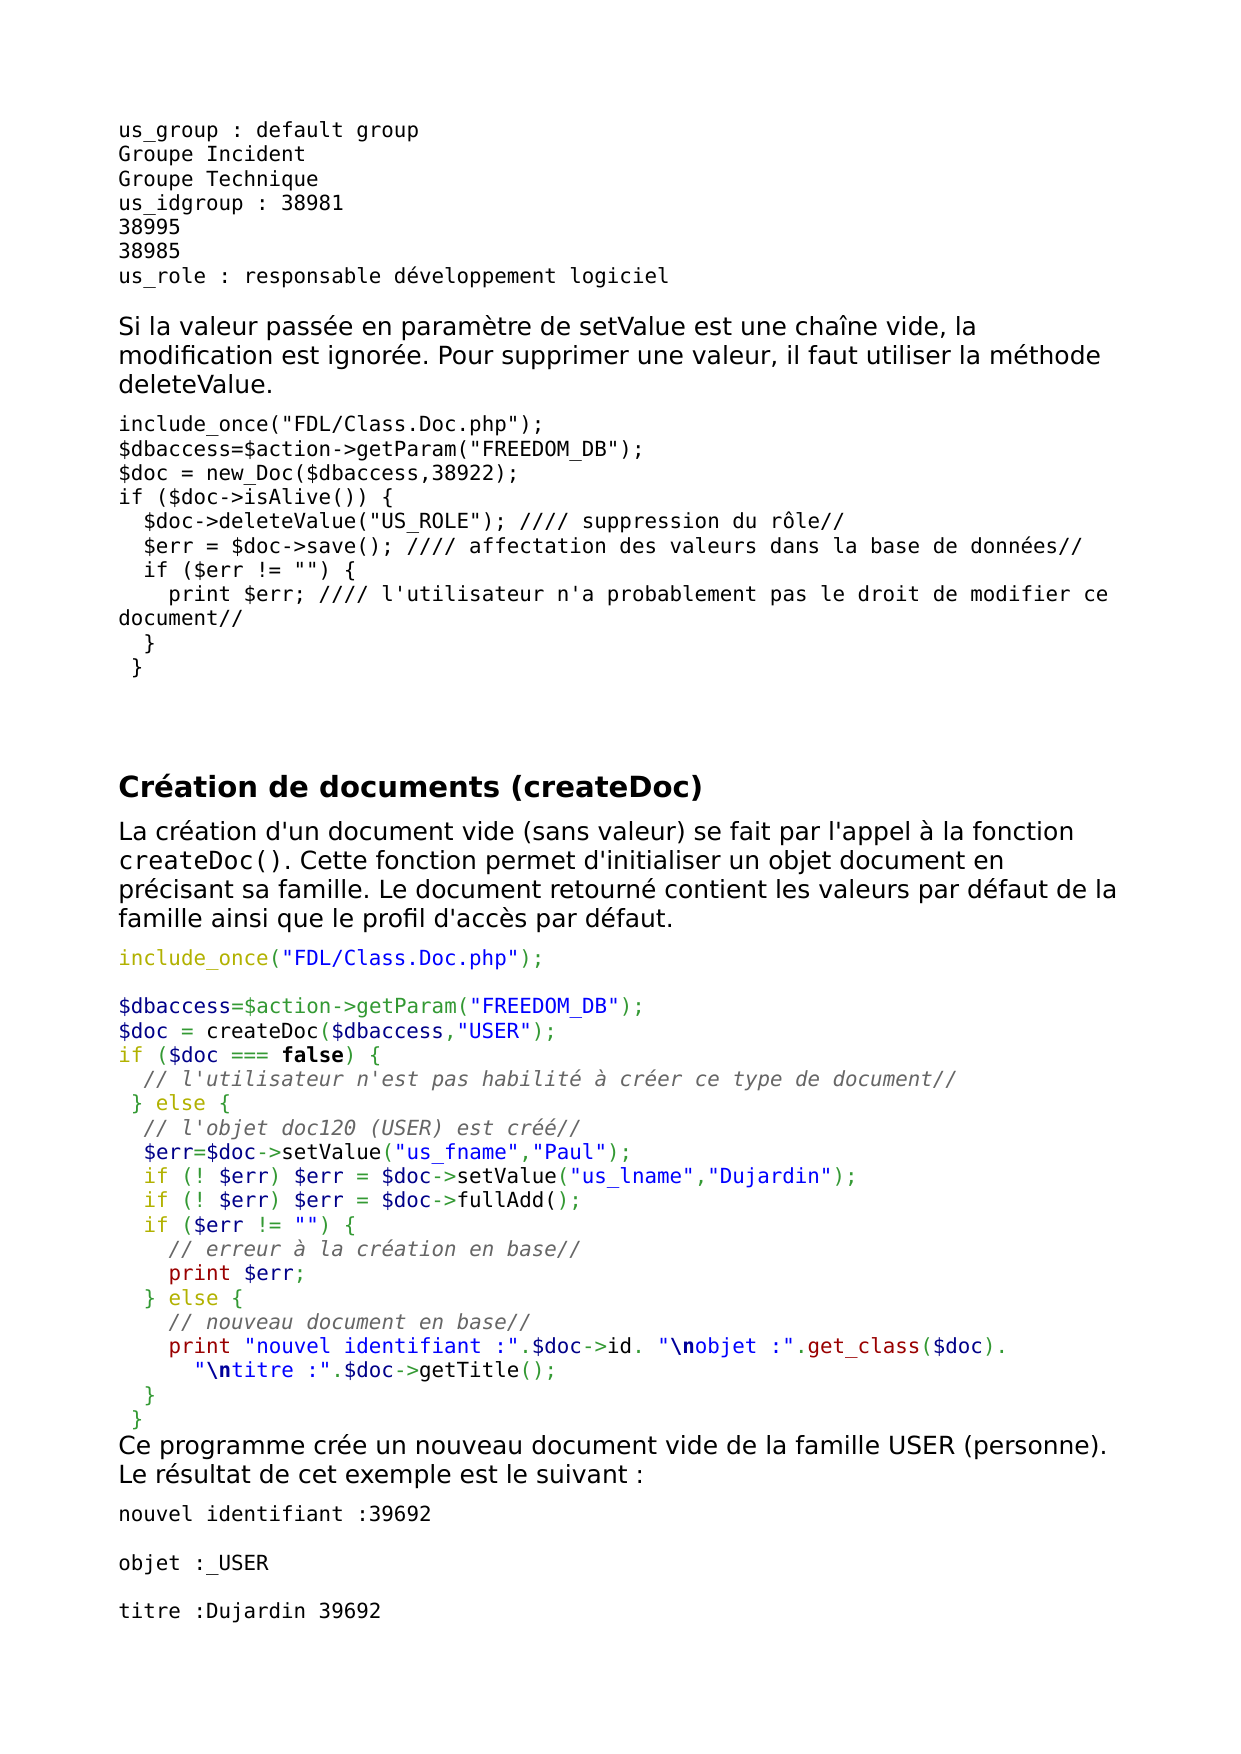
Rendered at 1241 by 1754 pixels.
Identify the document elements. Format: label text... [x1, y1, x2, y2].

text } else { [118, 1286, 1122, 1310]
text // erreur à la création en base// [118, 1237, 1122, 1261]
text $err=$doc->setValue("us_fname","Paul"); [118, 1140, 1122, 1164]
text print "nouvel identifiant :".$doc->id. "\nobjet :".get_class($doc). [118, 1334, 1122, 1358]
text Ce programme crée un nouveau document vide de la famille USER (personne). Le résultat de cet exemple est le suivant : [118, 1431, 1122, 1489]
text us_group : default group Groupe Incident Groupe Technique us_idgroup : 38981 38995 38985 us_role : responsable développement logiciel [118, 118, 1122, 312]
text // l'objet doc120 (USER) est créé// [118, 1116, 1122, 1140]
text $doc = createDoc($dbaccess,"USER"); [118, 1019, 1122, 1043]
text "\ntitre :".$doc->getTitle(); [118, 1358, 1122, 1383]
text print $err; [118, 1261, 1122, 1286]
text nouvel identifiant :39692 objet :_USER titre :Dujardin 39692 [118, 1502, 1122, 1623]
text } [118, 1407, 1122, 1431]
text $dbaccess=$action->getParam("FREEDOM_DB"); [118, 994, 1122, 1019]
text if ($err != "") { [118, 1213, 1122, 1237]
text if ($doc === false) { [118, 1043, 1122, 1067]
text Si la valeur passée en paramètre de setValue est une chaîne vide, la modification est ignorée. Pour supprimer une valeur, il faut utiliser la méthode deleteValue. [118, 312, 1122, 400]
text include_once("FDL/Class.Doc.php"); $dbaccess=$action->getParam("FREEDOM_DB"); $doc = new_Doc($dbaccess,38922); if ($doc->isAlive()) { $doc->deleteValue("US_ROLE"); //// suppression du rôle// $err = $doc->save(); //// affectation des valeurs dans la base de données// if ($err != "") { print $err; //// l'utilisateur n'a probablement pas le droit de modifier ce document// } } [118, 412, 1122, 703]
text // l'utilisateur n'est pas habilité à créer ce type de document// [118, 1067, 1122, 1091]
text } [118, 1383, 1122, 1407]
text if (! $err) $err = $doc->fullAdd(); [118, 1188, 1122, 1213]
text } else { [118, 1091, 1122, 1116]
text La création d'un document vide (sans valeur) se fait par l'appel à la fonction createDoc(). Cette fonction permet d'initialiser un objet document en précisant sa famille. Le document retourné contient les valeurs par défaut de la famille ainsi que le profil d'accès par défaut. [118, 817, 1122, 933]
text if (! $err) $err = $doc->setValue("us_lname","Dujardin"); [118, 1164, 1122, 1188]
text // nouveau document en base// [118, 1310, 1122, 1334]
subtitle Création de documents (createDoc) [118, 770, 1122, 804]
text include_once("FDL/Class.Doc.php"); [118, 946, 1122, 970]
